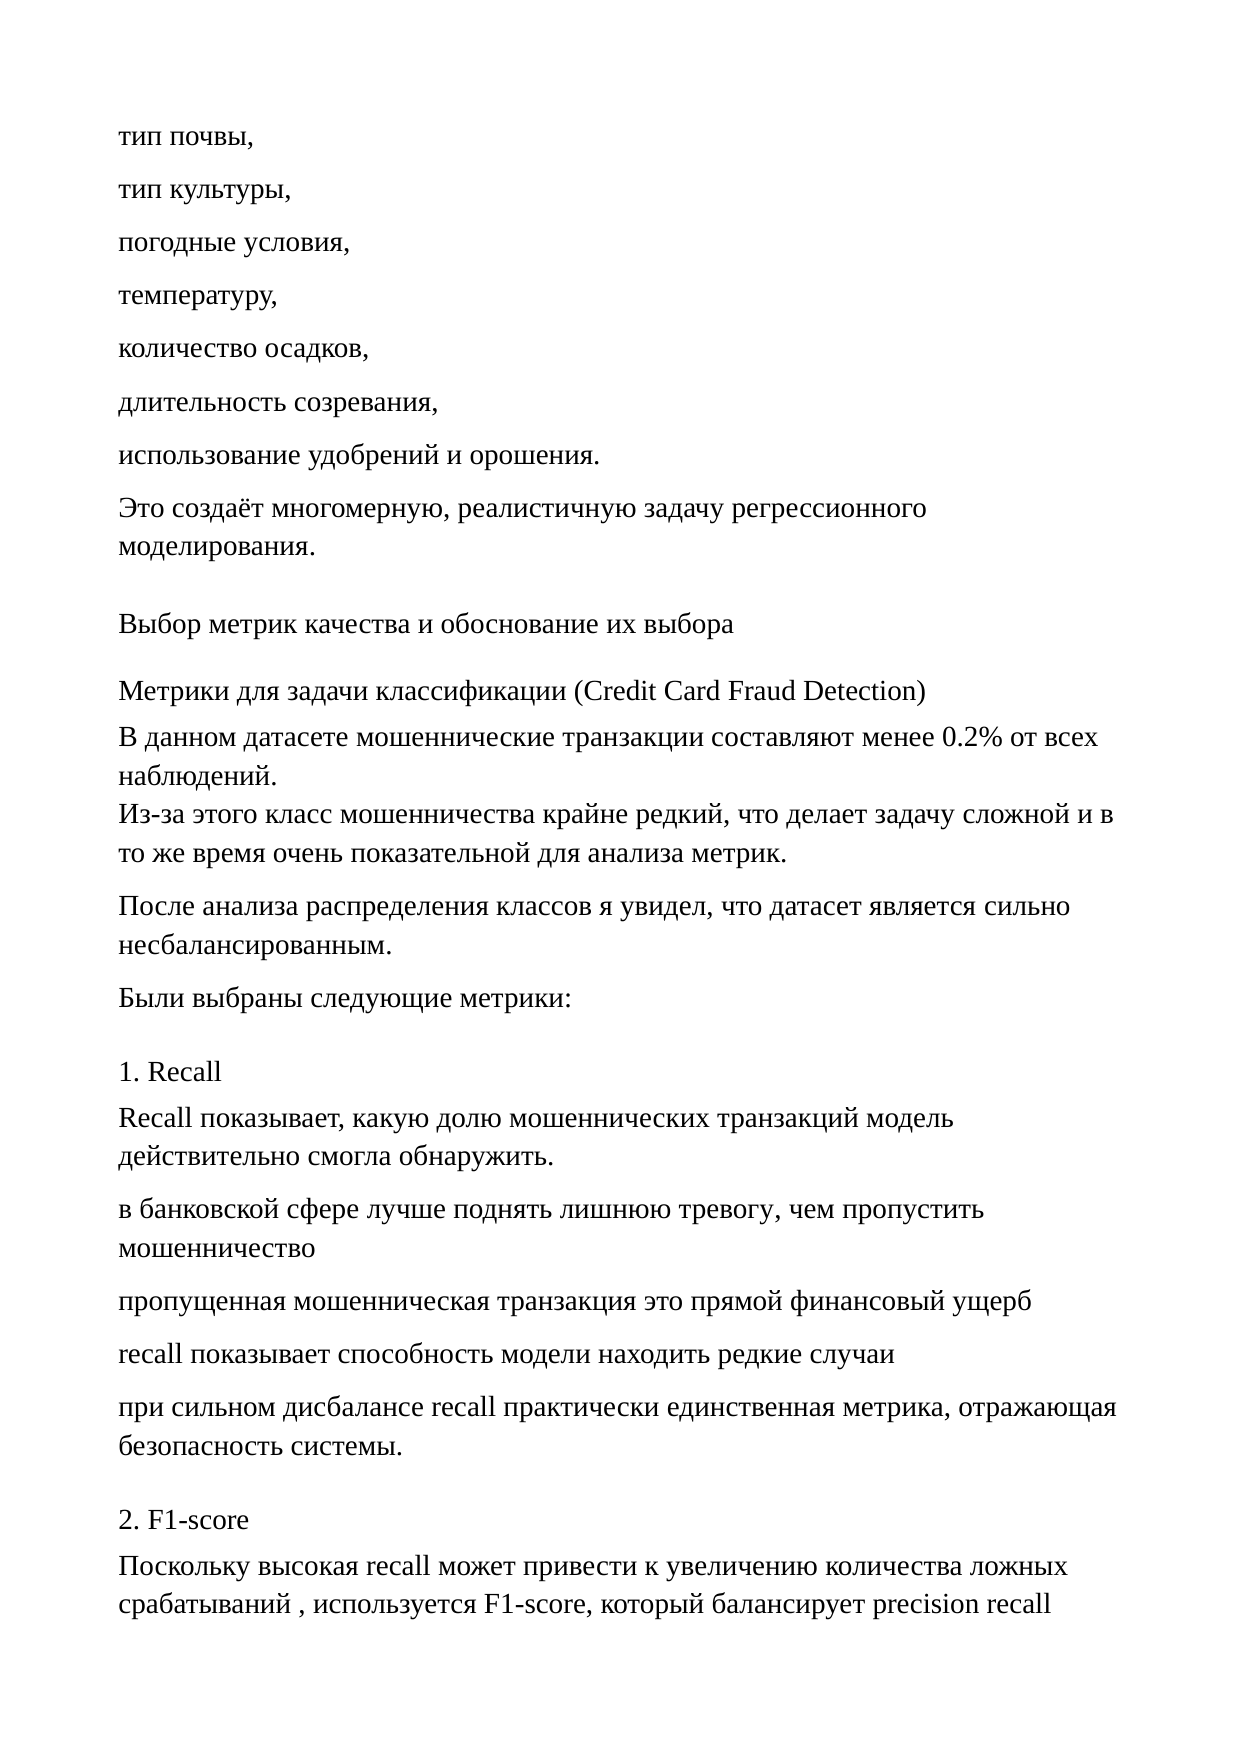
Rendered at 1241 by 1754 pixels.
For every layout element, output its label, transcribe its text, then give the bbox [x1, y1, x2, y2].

text Были выбраны следующие метрики: [118, 980, 1122, 1013]
subtitle Метрики для задачи классификации (Credit Card Fraud Detection) [118, 673, 1122, 707]
text пропущенная мошенническая транзакция это прямой финансовый ущерб [118, 1283, 1122, 1317]
text В данном датасете мошеннические транзакции составляют менее 0.2% от всех наблюдений. Из-за этого класс мошенничества крайне редкий, что делает задачу сложной и в то же время очень показательной для анализа метрик. [118, 719, 1122, 869]
text температуру, [118, 277, 1122, 311]
text в банковской сфере лучше поднять лишнюю тревогу, чем пропустить мошенничество [118, 1192, 1122, 1264]
subtitle 1. Recall [118, 1054, 1122, 1087]
text Это создаёт многомерную, реалистичную задачу регрессионного моделирования. [118, 490, 1122, 562]
text тип культуры, [118, 171, 1122, 205]
text количество осадков, [118, 331, 1122, 364]
text длительность созревания, [118, 384, 1122, 417]
text Recall показывает, какую долю мошеннических транзакций модель действительно смогла обнаружить. [118, 1100, 1122, 1172]
text Поскольку высокая recall может привести к увеличению количества ложных срабатываний , используется F1-score, который балансирует precision recall [118, 1548, 1122, 1620]
text После анализа распределения классов я увидел, что датасет является сильно несбалансированным. [118, 888, 1122, 960]
text тип почвы, [118, 118, 1122, 152]
text при сильном дисбалансе recall практически единственная метрика, отражающая безопасность системы. [118, 1389, 1122, 1462]
text recall показывает способность модели находить редкие случаи [118, 1336, 1122, 1370]
text погодные условия, [118, 224, 1122, 258]
subtitle 2. F1-score [118, 1502, 1122, 1536]
text использование удобрений и орошения. [118, 437, 1122, 470]
subtitle Выбор метрик качества и обоснование их выбора [118, 607, 1122, 640]
